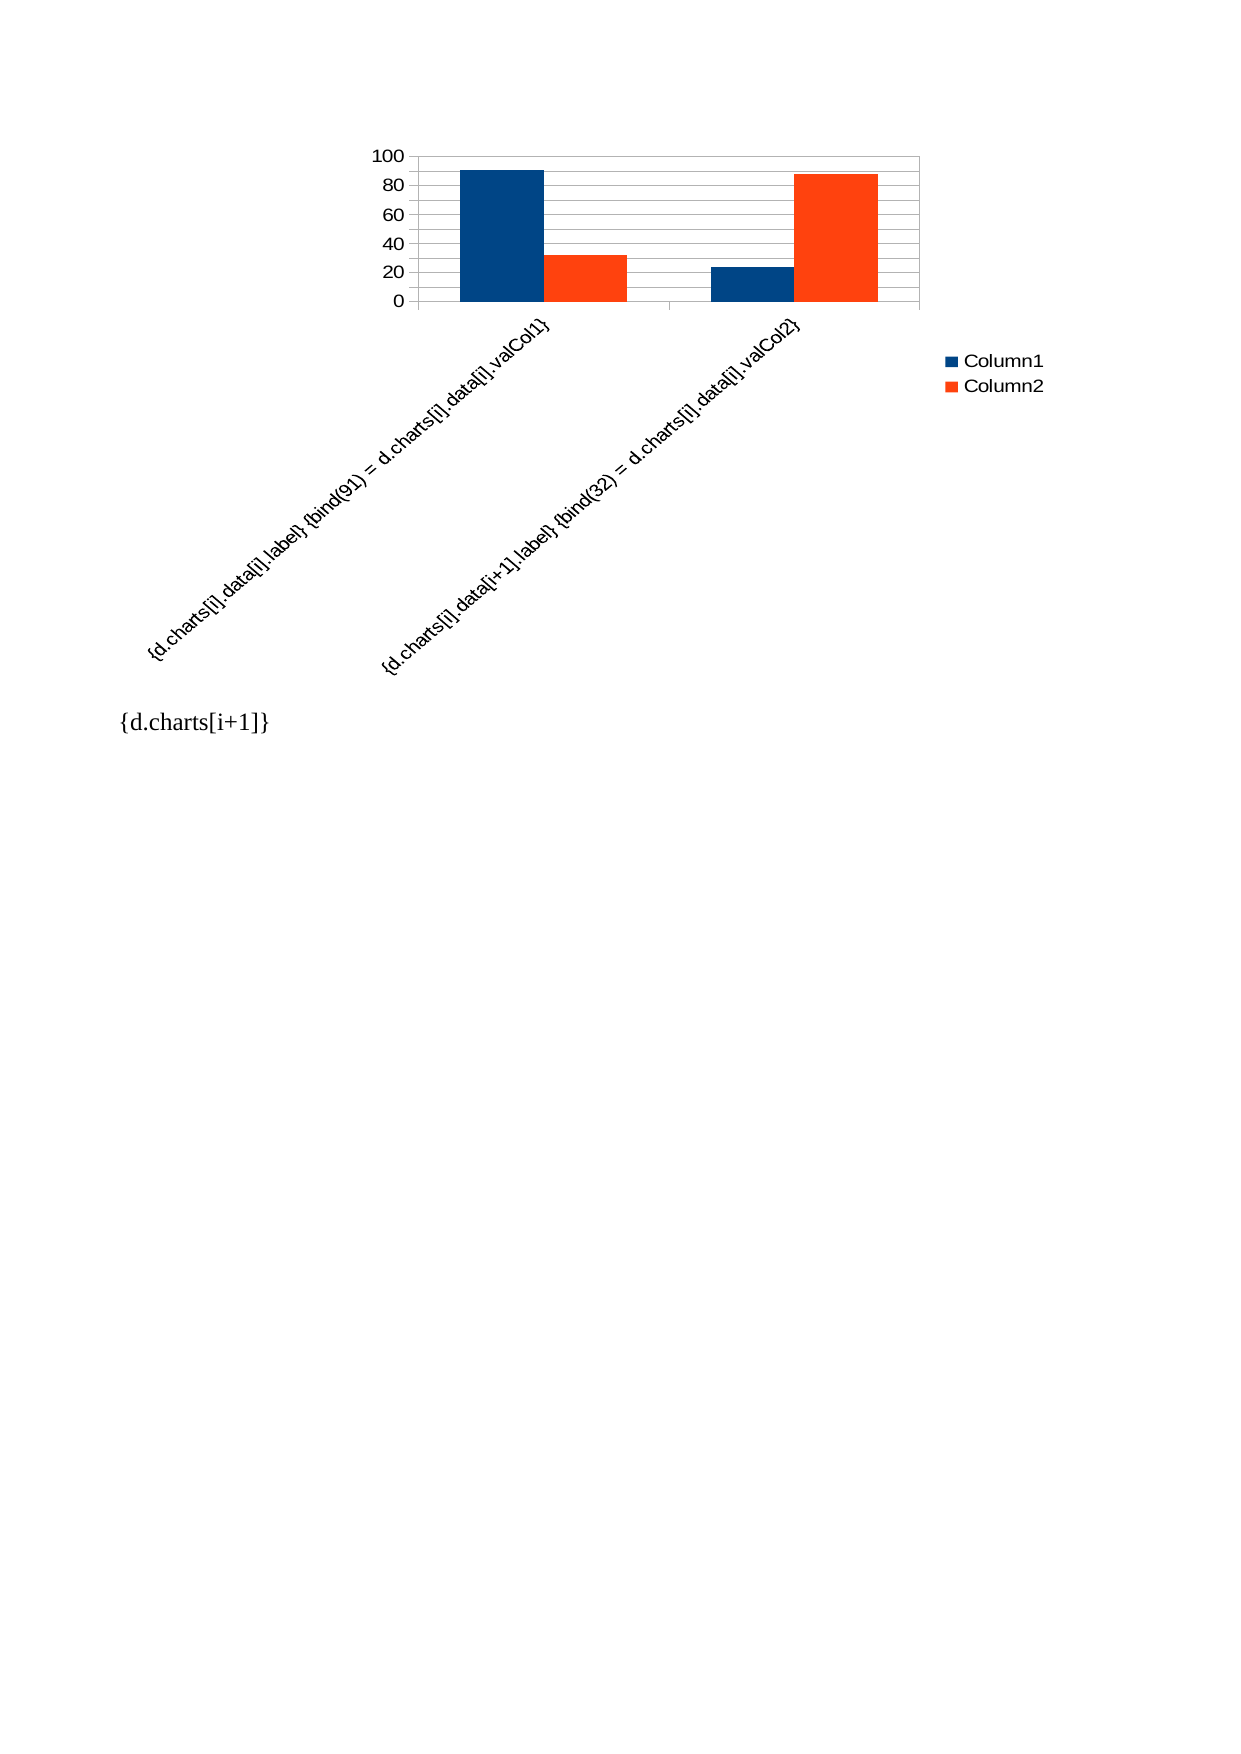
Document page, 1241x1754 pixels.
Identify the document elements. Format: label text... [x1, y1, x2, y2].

text {d.charts[i+1]} [118, 707, 1122, 736]
